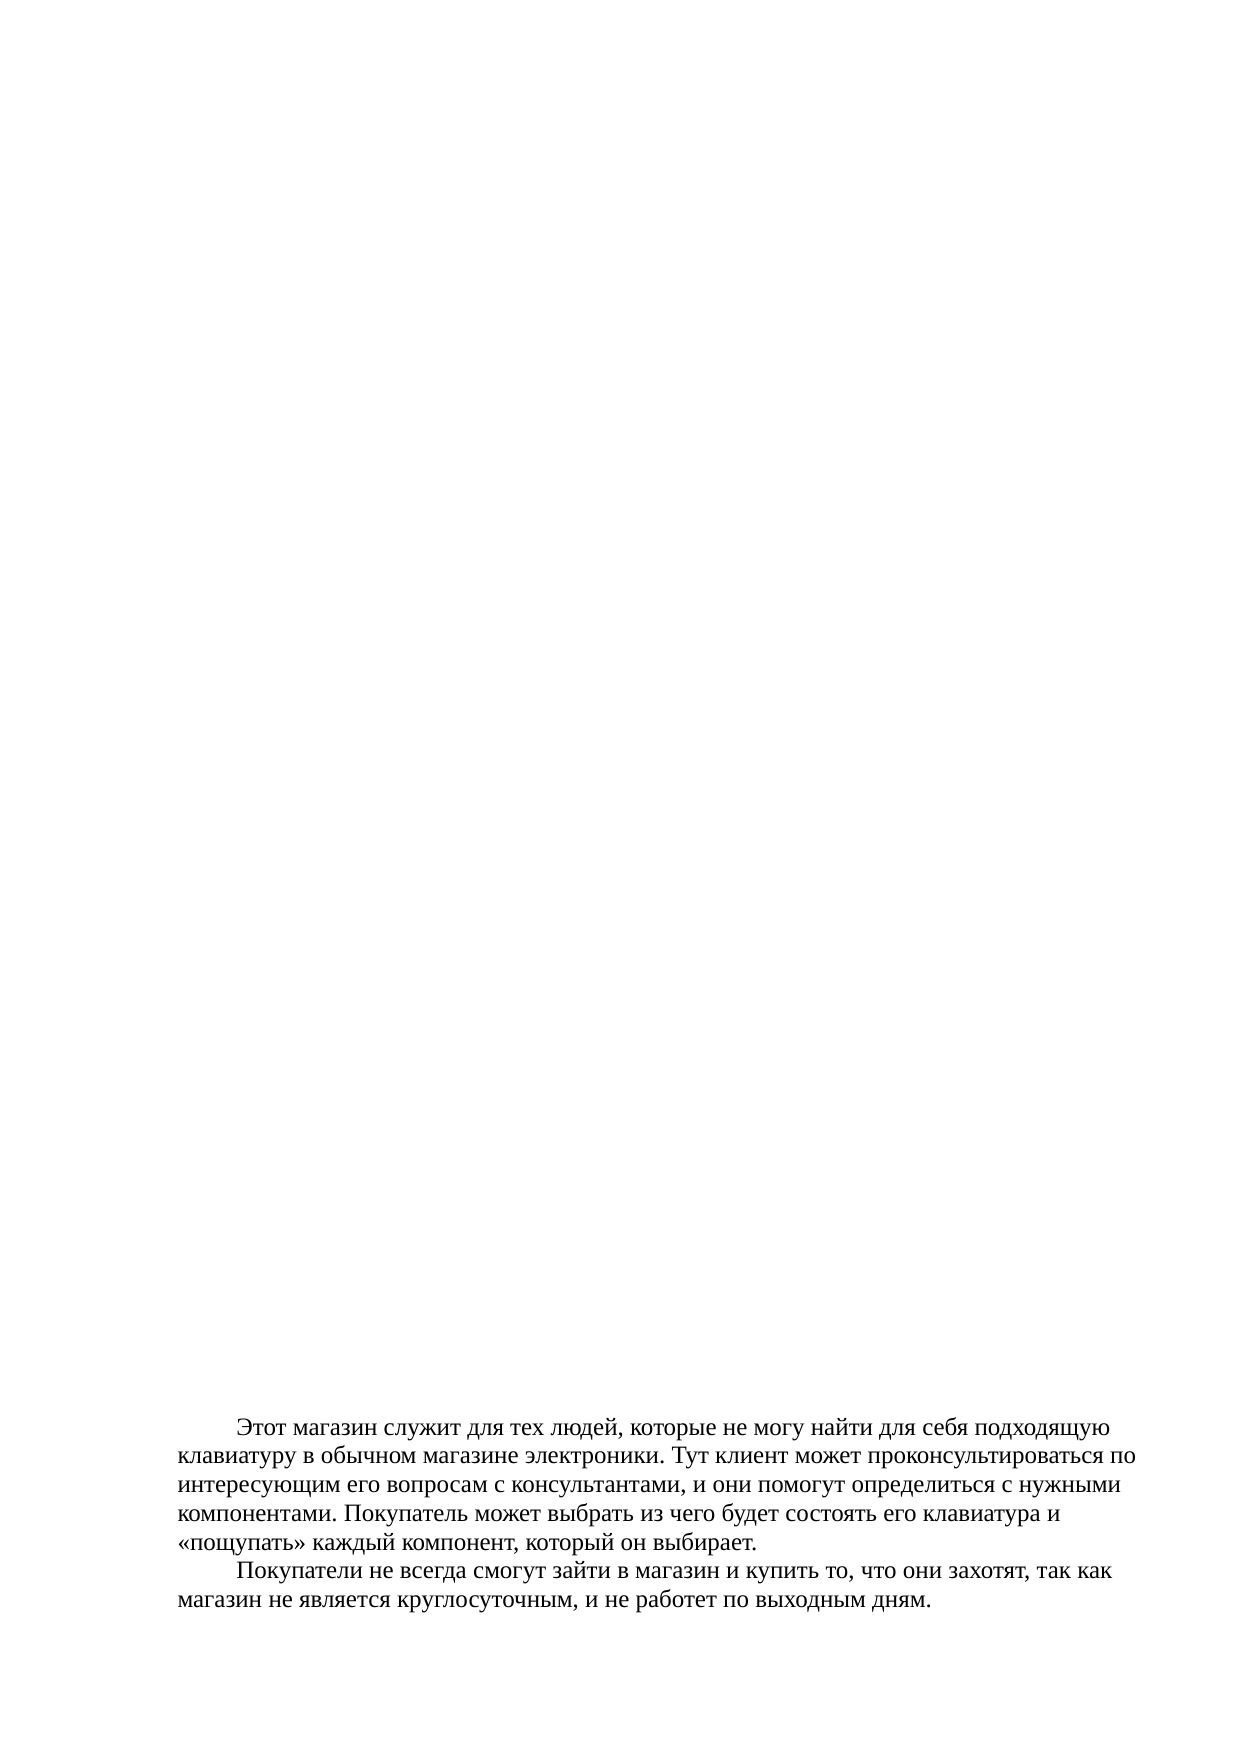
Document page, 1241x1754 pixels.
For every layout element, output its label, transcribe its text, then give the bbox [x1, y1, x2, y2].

text Покупатели не всегда смогут зайти в магазин и купить то, что они захотят, так как магазин не является круглосуточным, и не работет по выходным дням. [177, 1556, 1152, 1613]
text Этот магазин служит для тех людей, которые не могу найти для себя подходящую клавиатуру в обычном магазине электроники. Тут клиент может проконсультироваться по интересующим его вопросам с консультантами, и они помогут определиться с нужными компонентами. Покупатель может выбрать из чего будет состоять его клавиатура и «пощупать» каждый компонент, который он выбирает. [177, 1412, 1152, 1556]
